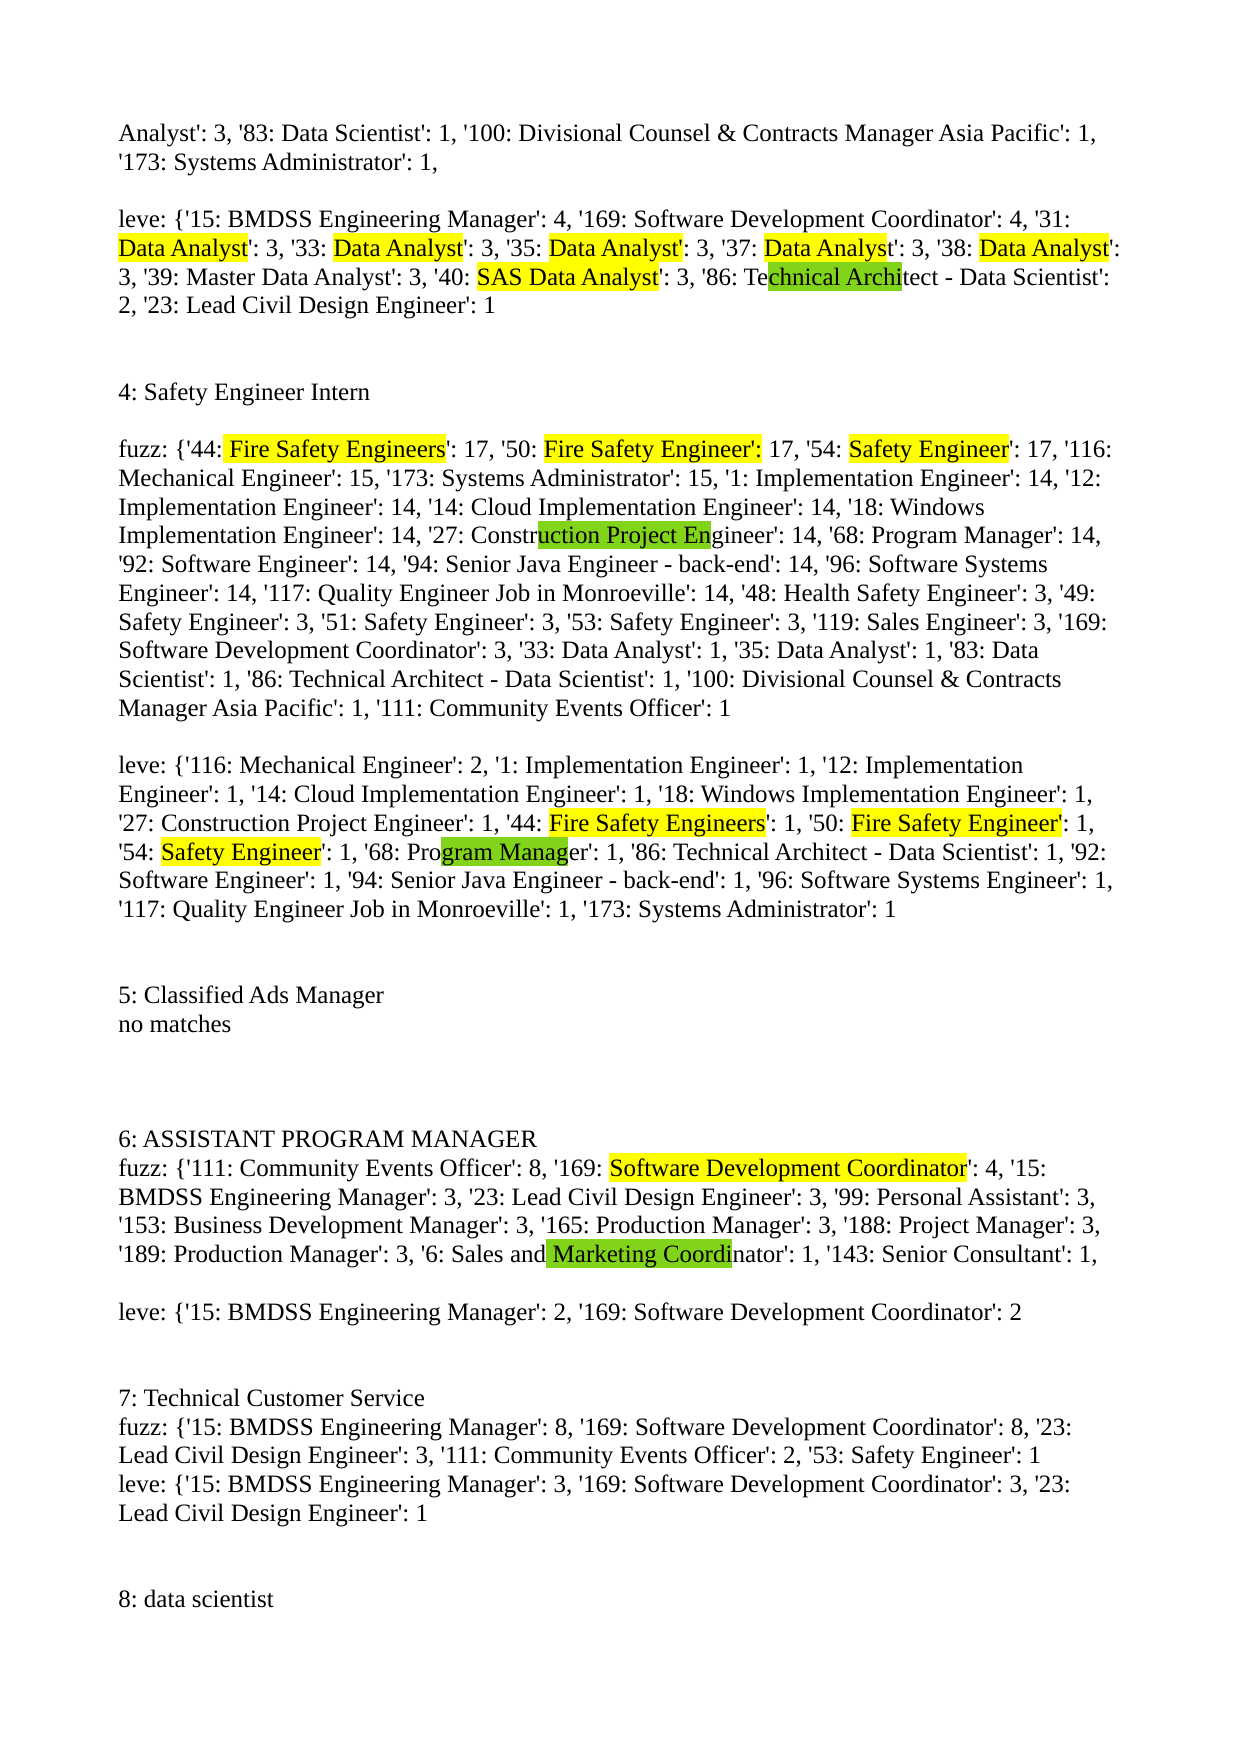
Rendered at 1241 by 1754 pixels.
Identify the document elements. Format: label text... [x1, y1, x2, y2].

text no matches [118, 1009, 1122, 1038]
text fuzz: {'44: Fire Safety Engineers': 17, '50: Fire Safety Engineer': 17, '54: Safety Engineer': 17, '116: Mechanical Engineer': 15, '173: Systems Administrator': 15, '1: Implementation Engineer': 14, '12: Implementation Engineer': 14, '14: Cloud Implementation Engineer': 14, '18: Windows Implementation Engineer': 14, '27: Construction Project Engineer': 14, '68: Program Manager': 14, '92: Software Engineer': 14, '94: Senior Java Engineer - back-end': 14, '96: Software Systems Engineer': 14, '117: Quality Engineer Job in Monroeville': 14, '48: Health Safety Engineer': 3, '49: Safety Engineer': 3, '51: Safety Engineer': 3, '53: Safety Engineer': 3, '119: Sales Engineer': 3, '169: Software Development Coordinator': 3, '33: Data Analyst': 1, '35: Data Analyst': 1, '83: Data Scientist': 1, '86: Technical Architect - Data Scientist': 1, '100: Divisional Counsel & Contracts Manager Asia Pacific': 1, '111: Community Events Officer': 1 [118, 434, 1122, 722]
text fuzz: {'111: Community Events Officer': 8, '169: Software Development Coordinator': 4, '15: BMDSS Engineering Manager': 3, '23: Lead Civil Design Engineer': 3, '99: Personal Assistant': 3, '153: Business Development Manager': 3, '165: Production Manager': 3, '188: Project Manager': 3, '189: Production Manager': 3, '6: Sales and Marketing Coordinator': 1, '143: Senior Consultant': 1, [118, 1153, 1122, 1268]
text leve: {'15: BMDSS Engineering Manager': 2, '169: Software Development Coordinator': 2 [118, 1297, 1122, 1326]
text fuzz: {'15: BMDSS Engineering Manager': 8, '169: Software Development Coordinator': 8, '23: Lead Civil Design Engineer': 3, '111: Community Events Officer': 2, '53: Safety Engineer': 1 [118, 1412, 1122, 1469]
text leve: {'116: Mechanical Engineer': 2, '1: Implementation Engineer': 1, '12: Implementation Engineer': 1, '14: Cloud Implementation Engineer': 1, '18: Windows Implementation Engineer': 1, '27: Construction Project Engineer': 1, '44: Fire Safety Engineers': 1, '50: Fire Safety Engineer': 1, '54: Safety Engineer': 1, '68: Program Manager': 1, '86: Technical Architect - Data Scientist': 1, '92: Software Engineer': 1, '94: Senior Java Engineer - back-end': 1, '96: Software Systems Engineer': 1, '117: Quality Engineer Job in Monroeville': 1, '173: Systems Administrator': 1 [118, 751, 1122, 923]
text leve: {'15: BMDSS Engineering Manager': 4, '169: Software Development Coordinator': 4, '31: Data Analyst': 3, '33: Data Analyst': 3, '35: Data Analyst': 3, '37: Data Analyst': 3, '38: Data Analyst': 3, '39: Master Data Analyst': 3, '40: SAS Data Analyst': 3, '86: Technical Architect - Data Scientist': 2, '23: Lead Civil Design Engineer': 1 [118, 204, 1122, 319]
text 8: data scientist [118, 1584, 1122, 1613]
text leve: {'15: BMDSS Engineering Manager': 3, '169: Software Development Coordinator': 3, '23: Lead Civil Design Engineer': 1 [118, 1469, 1122, 1527]
text Analyst': 3, '83: Data Scientist': 1, '100: Divisional Counsel & Contracts Manager Asia Pacific': 1, '173: Systems Administrator': 1, [118, 118, 1122, 176]
text 6: ASSISTANT PROGRAM MANAGER [118, 1124, 1122, 1153]
text 5: Classified Ads Manager [118, 981, 1122, 1009]
text 4: Safety Engineer Intern [118, 377, 1122, 406]
text 7: Technical Customer Service [118, 1383, 1122, 1412]
